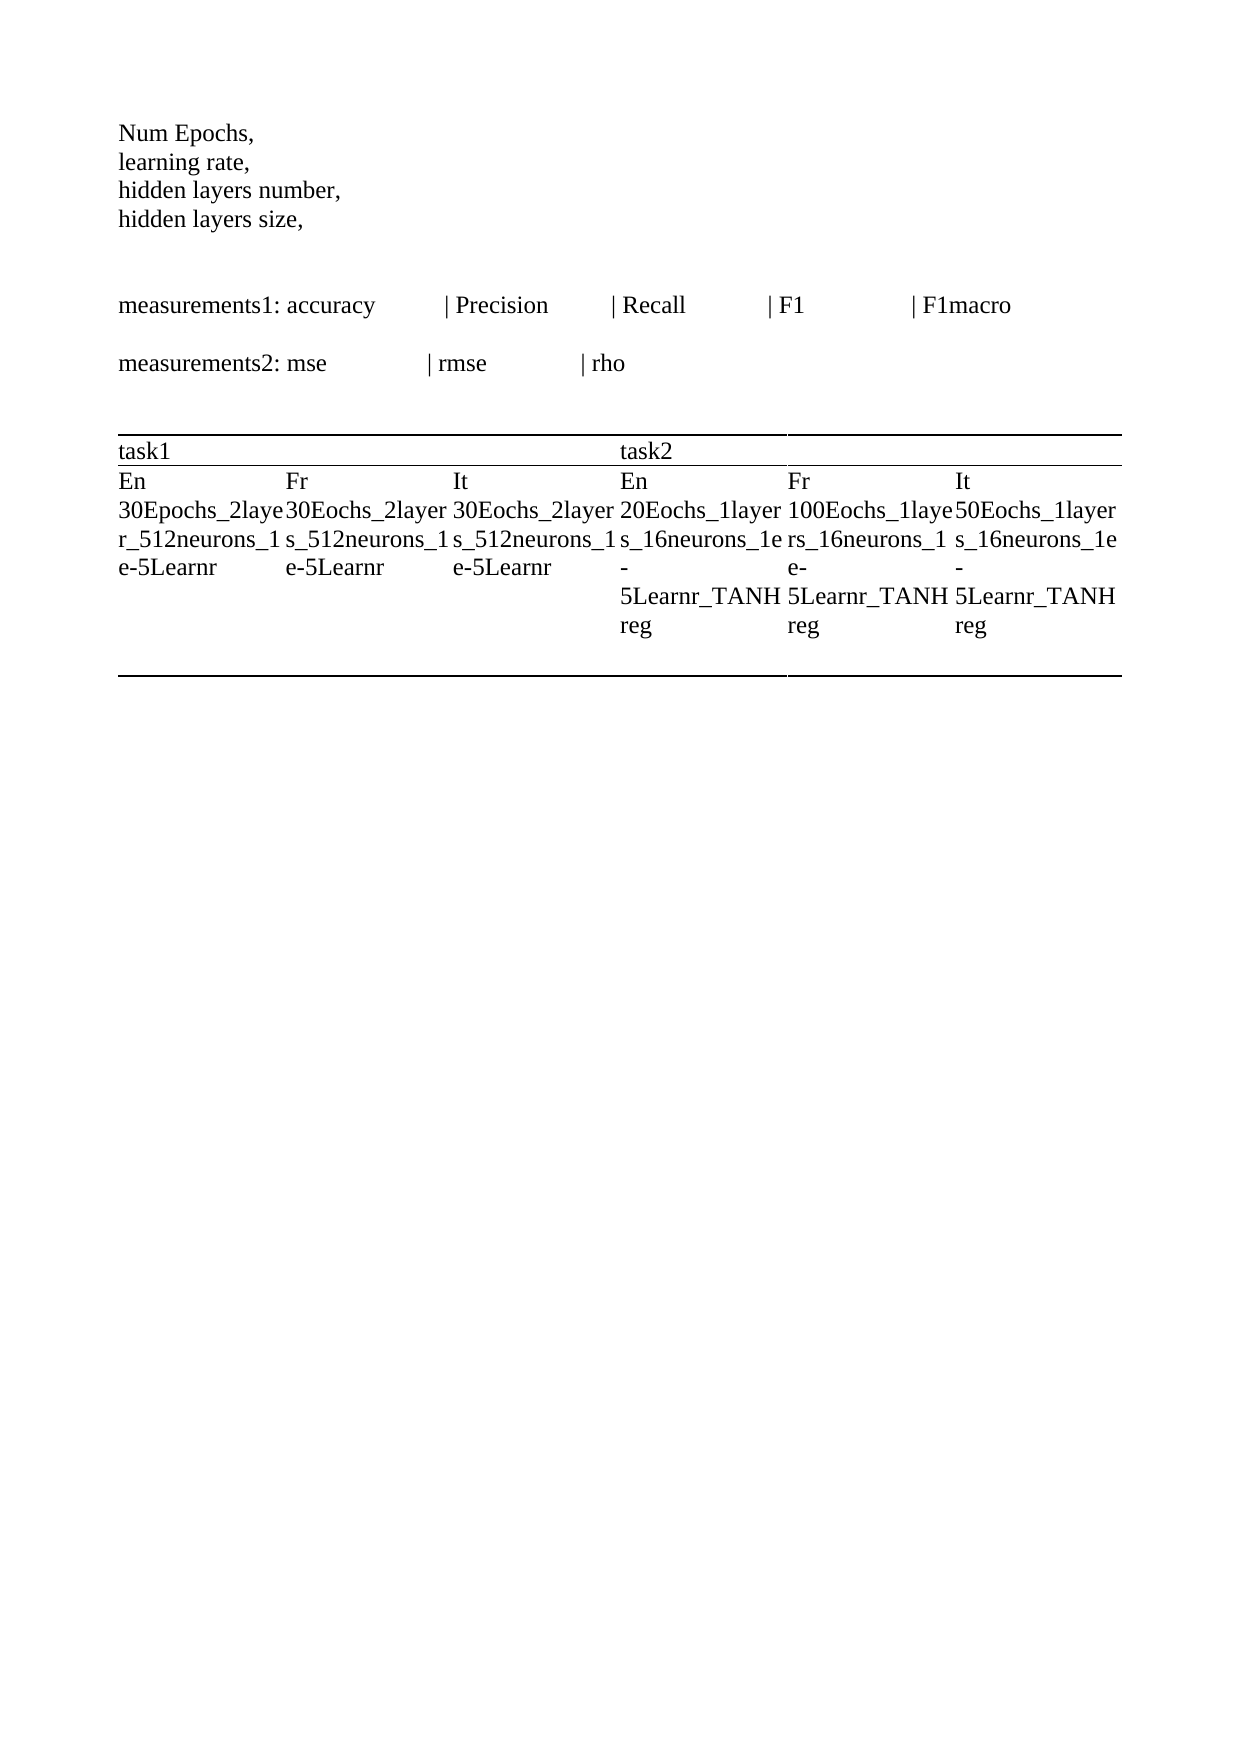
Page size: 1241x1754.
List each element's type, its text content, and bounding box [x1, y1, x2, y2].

text hidden layers number, [118, 176, 1122, 204]
table_cell 30Epochs_2layer_512neurons_1e-5Learnr [118, 495, 285, 675]
table_cell Fr [788, 466, 955, 495]
table_header [285, 436, 453, 465]
table_cell 30Eochs_2layers_512neurons_1e-5Learnr [453, 495, 620, 675]
table_cell 100Eochs_1layers_16neurons_1e-5Learnr_TANHreg [788, 495, 955, 675]
table_cell En [118, 466, 285, 495]
text measurements1: accuracy | Precision | Recall | F1 | F1macro [118, 291, 1122, 319]
table_cell 50Eochs_1layers_16neurons_1e-5Learnr_TANHreg [955, 495, 1122, 675]
table_cell 20Eochs_1layers_16neurons_1e-5Learnr_TANHreg [620, 495, 787, 675]
table_header [788, 436, 955, 465]
table_cell 30Eochs_2layers_512neurons_1e-5Learnr [285, 495, 453, 675]
table_header task1 [118, 436, 285, 465]
text hidden layers size, [118, 204, 1122, 233]
table_cell It [955, 466, 1122, 495]
text measurements2: mse | rmse | rho [118, 348, 1122, 377]
table_cell Fr [285, 466, 453, 495]
text Num Epochs, [118, 118, 1122, 147]
table_header task2 [620, 436, 787, 465]
table_cell It [453, 466, 620, 495]
table_header [955, 436, 1122, 465]
text learning rate, [118, 147, 1122, 176]
table_header [453, 436, 620, 465]
table_cell En [620, 466, 787, 495]
